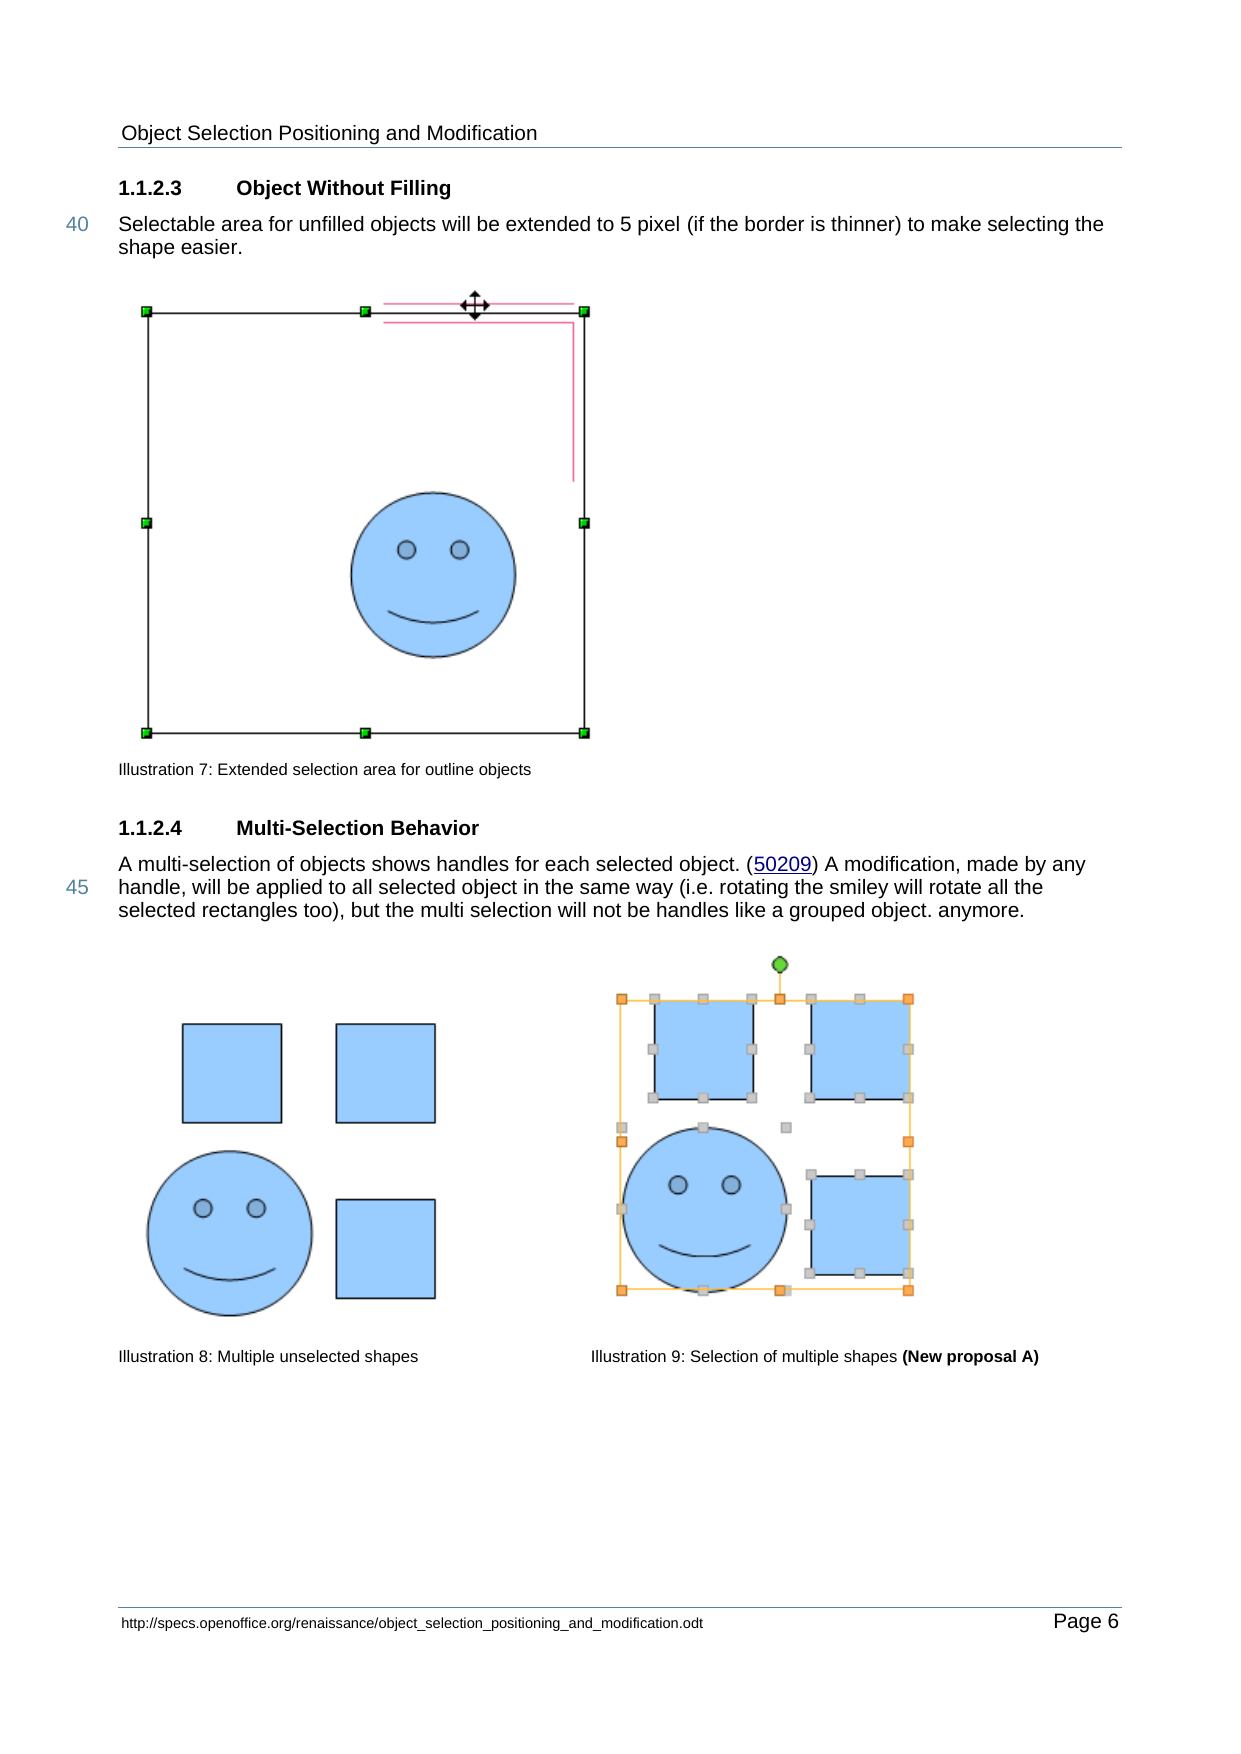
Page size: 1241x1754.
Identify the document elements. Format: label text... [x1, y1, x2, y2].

text Selectable area for unfilled objects will be extended to 5 pixel (if the border is thinner) to make selecting the shape easier. [118, 212, 1122, 259]
text Illustration 7: Extended selection area for outline objects [118, 761, 612, 779]
subtitle Object Without Filling [118, 177, 1122, 200]
text Illustration 9: Selection of multiple shapes (New proposal A) [591, 1347, 1048, 1366]
text Illustration 8: Multiple unselected shapes [118, 1348, 479, 1366]
text A multi-selection of objects shows handles for each selected object. (50209) A modification, made by any handle, will be applied to all selected object in the same way (i.e. rotating the smiley will rotate all the selected rectangles too), but the multi selection will not be handles like a grouped object. anymore. [118, 852, 1122, 922]
picture [118, 284, 612, 761]
picture [118, 975, 479, 1348]
subtitle Multi-Selection Behavior [118, 817, 1122, 840]
picture [590, 947, 947, 1323]
